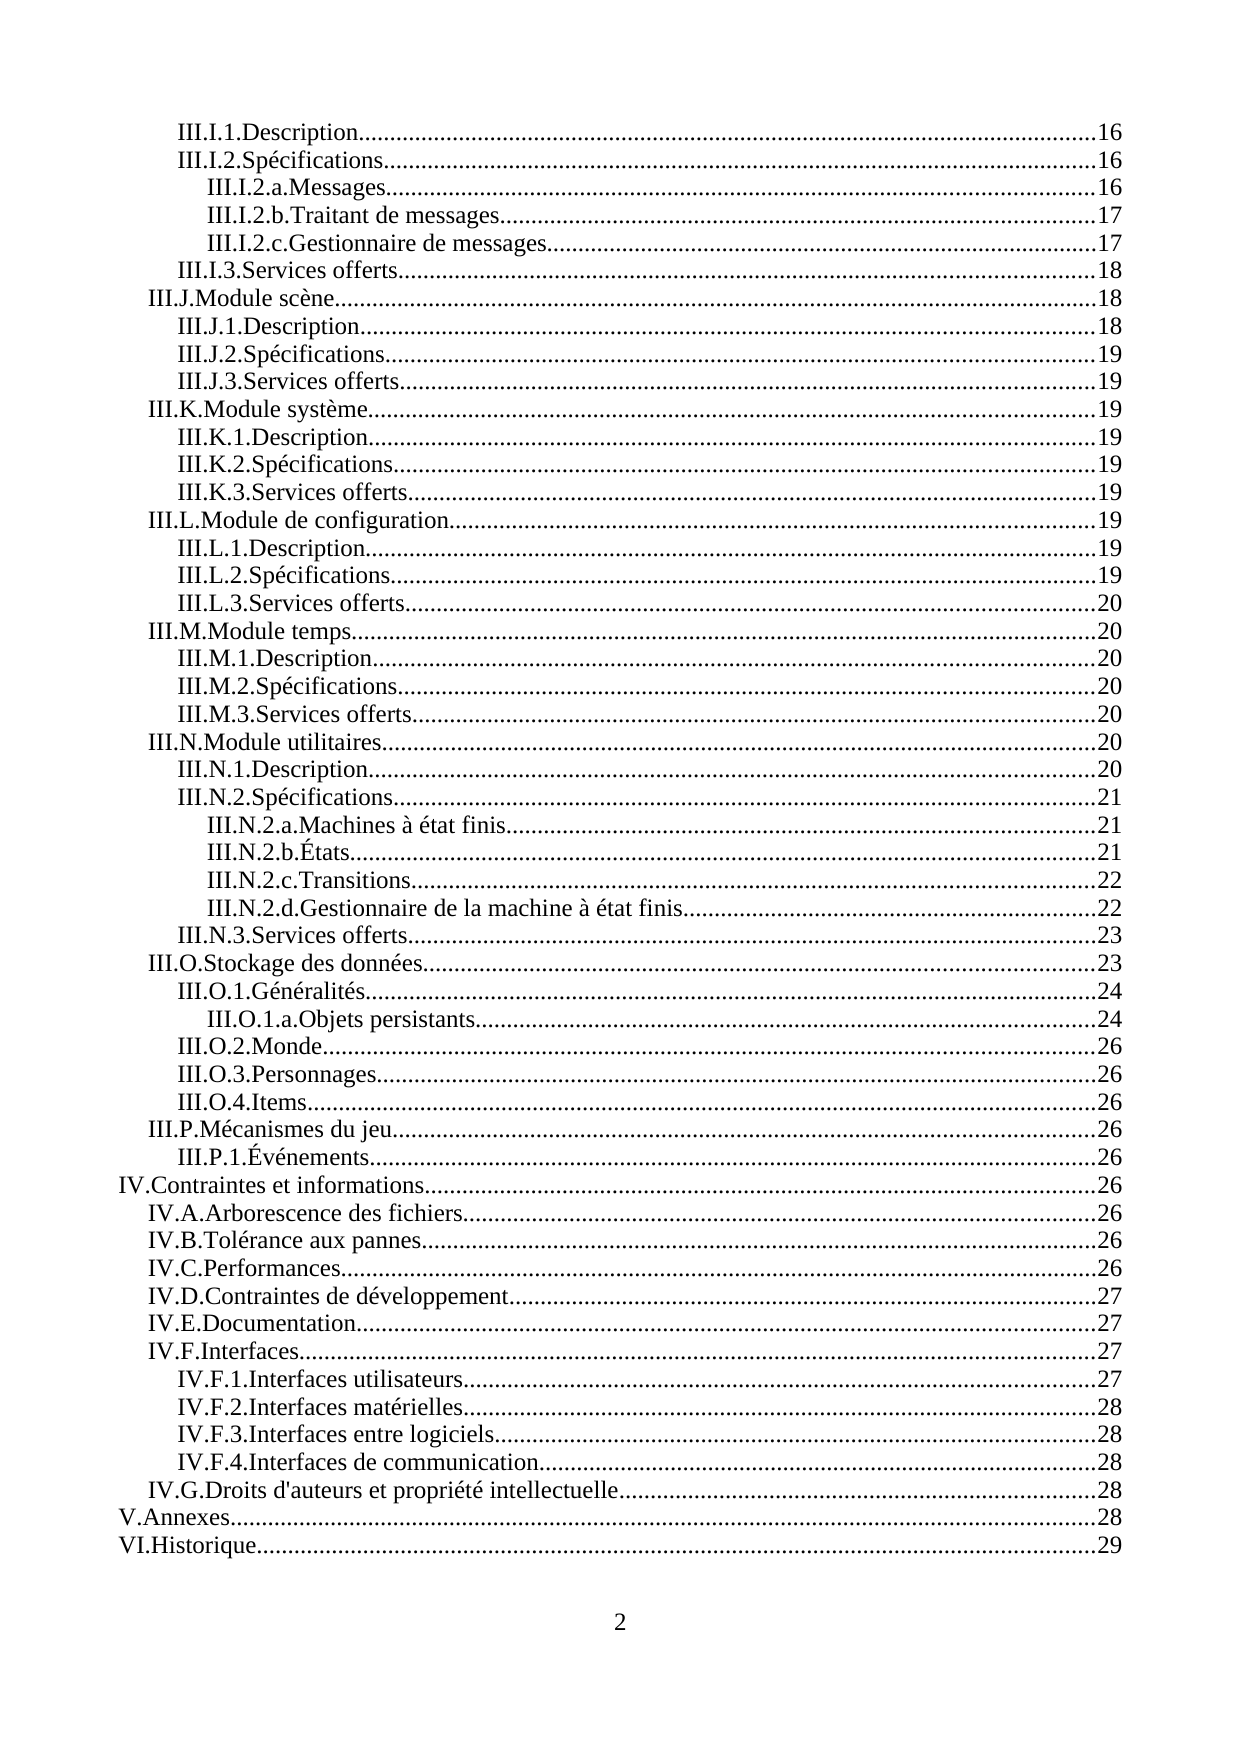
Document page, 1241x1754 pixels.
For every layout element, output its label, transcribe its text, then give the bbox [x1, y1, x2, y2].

text IV.F.4.Interfaces de communication 28 [177, 1448, 1122, 1476]
text III.K.2.Spécifications 19 [177, 451, 1122, 478]
text III.N.2.c.Transitions 22 [207, 866, 1122, 894]
text III.J.2.Spécifications 19 [177, 340, 1122, 367]
text IV.B.Tolérance aux pannes 26 [148, 1226, 1122, 1254]
text III.I.2.a.Messages 16 [207, 173, 1122, 201]
text III.O.1.a.Objets persistants 24 [207, 1005, 1122, 1032]
text III.N.1.Description 20 [177, 755, 1122, 783]
text III.I.2.c.Gestionnaire de messages 17 [207, 229, 1122, 257]
text III.K.3.Services offerts 19 [177, 478, 1122, 506]
text IV.A.Arborescence des fichiers 26 [148, 1199, 1122, 1226]
text III.L.Module de configuration 19 [148, 506, 1122, 534]
text III.I.2.b.Traitant de messages 17 [207, 201, 1122, 229]
text III.J.1.Description 18 [177, 312, 1122, 340]
text III.O.4.Items 26 [177, 1088, 1122, 1116]
text III.O.1.Généralités 24 [177, 977, 1122, 1005]
text III.L.2.Spécifications 19 [177, 561, 1122, 589]
text III.N.2.Spécifications 21 [177, 783, 1122, 811]
text III.L.1.Description 19 [177, 534, 1122, 561]
text IV.D.Contraintes de développement 27 [148, 1282, 1122, 1309]
text III.I.1.Description 16 [177, 118, 1122, 146]
text IV.F.1.Interfaces utilisateurs 27 [177, 1365, 1122, 1393]
text III.M.1.Description 20 [177, 644, 1122, 672]
text III.M.2.Spécifications 20 [177, 672, 1122, 700]
text III.J.Module scène 18 [148, 284, 1122, 312]
text III.I.3.Services offerts 18 [177, 257, 1122, 284]
text III.K.Module système 19 [148, 395, 1122, 423]
text III.K.1.Description 19 [177, 423, 1122, 451]
text III.J.3.Services offerts 19 [177, 367, 1122, 395]
text III.N.Module utilitaires 20 [148, 728, 1122, 755]
text III.M.Module temps 20 [148, 617, 1122, 644]
text IV.F.Interfaces 27 [148, 1337, 1122, 1365]
text III.O.Stockage des données 23 [148, 949, 1122, 977]
text IV.G.Droits d'auteurs et propriété intellectuelle 28 [148, 1476, 1122, 1503]
text IV.F.2.Interfaces matérielles 28 [177, 1393, 1122, 1420]
text IV.E.Documentation 27 [148, 1309, 1122, 1337]
text III.N.2.d.Gestionnaire de la machine à état finis 22 [207, 894, 1122, 922]
text III.N.3.Services offerts 23 [177, 922, 1122, 949]
text III.N.2.a.Machines à état finis 21 [207, 811, 1122, 838]
text III.P.1.Événements 26 [177, 1143, 1122, 1171]
text III.N.2.b.États 21 [207, 838, 1122, 866]
text III.P.Mécanismes du jeu 26 [148, 1116, 1122, 1143]
text IV.F.3.Interfaces entre logiciels 28 [177, 1420, 1122, 1448]
text V.Annexes 28 [118, 1503, 1122, 1531]
text III.L.3.Services offerts 20 [177, 589, 1122, 617]
text III.M.3.Services offerts 20 [177, 700, 1122, 728]
text VI.Historique 29 [118, 1531, 1122, 1559]
text IV.C.Performances 26 [148, 1254, 1122, 1282]
text III.O.3.Personnages 26 [177, 1060, 1122, 1088]
text IV.Contraintes et informations 26 [118, 1171, 1122, 1199]
text III.O.2.Monde 26 [177, 1032, 1122, 1060]
text III.I.2.Spécifications 16 [177, 146, 1122, 173]
